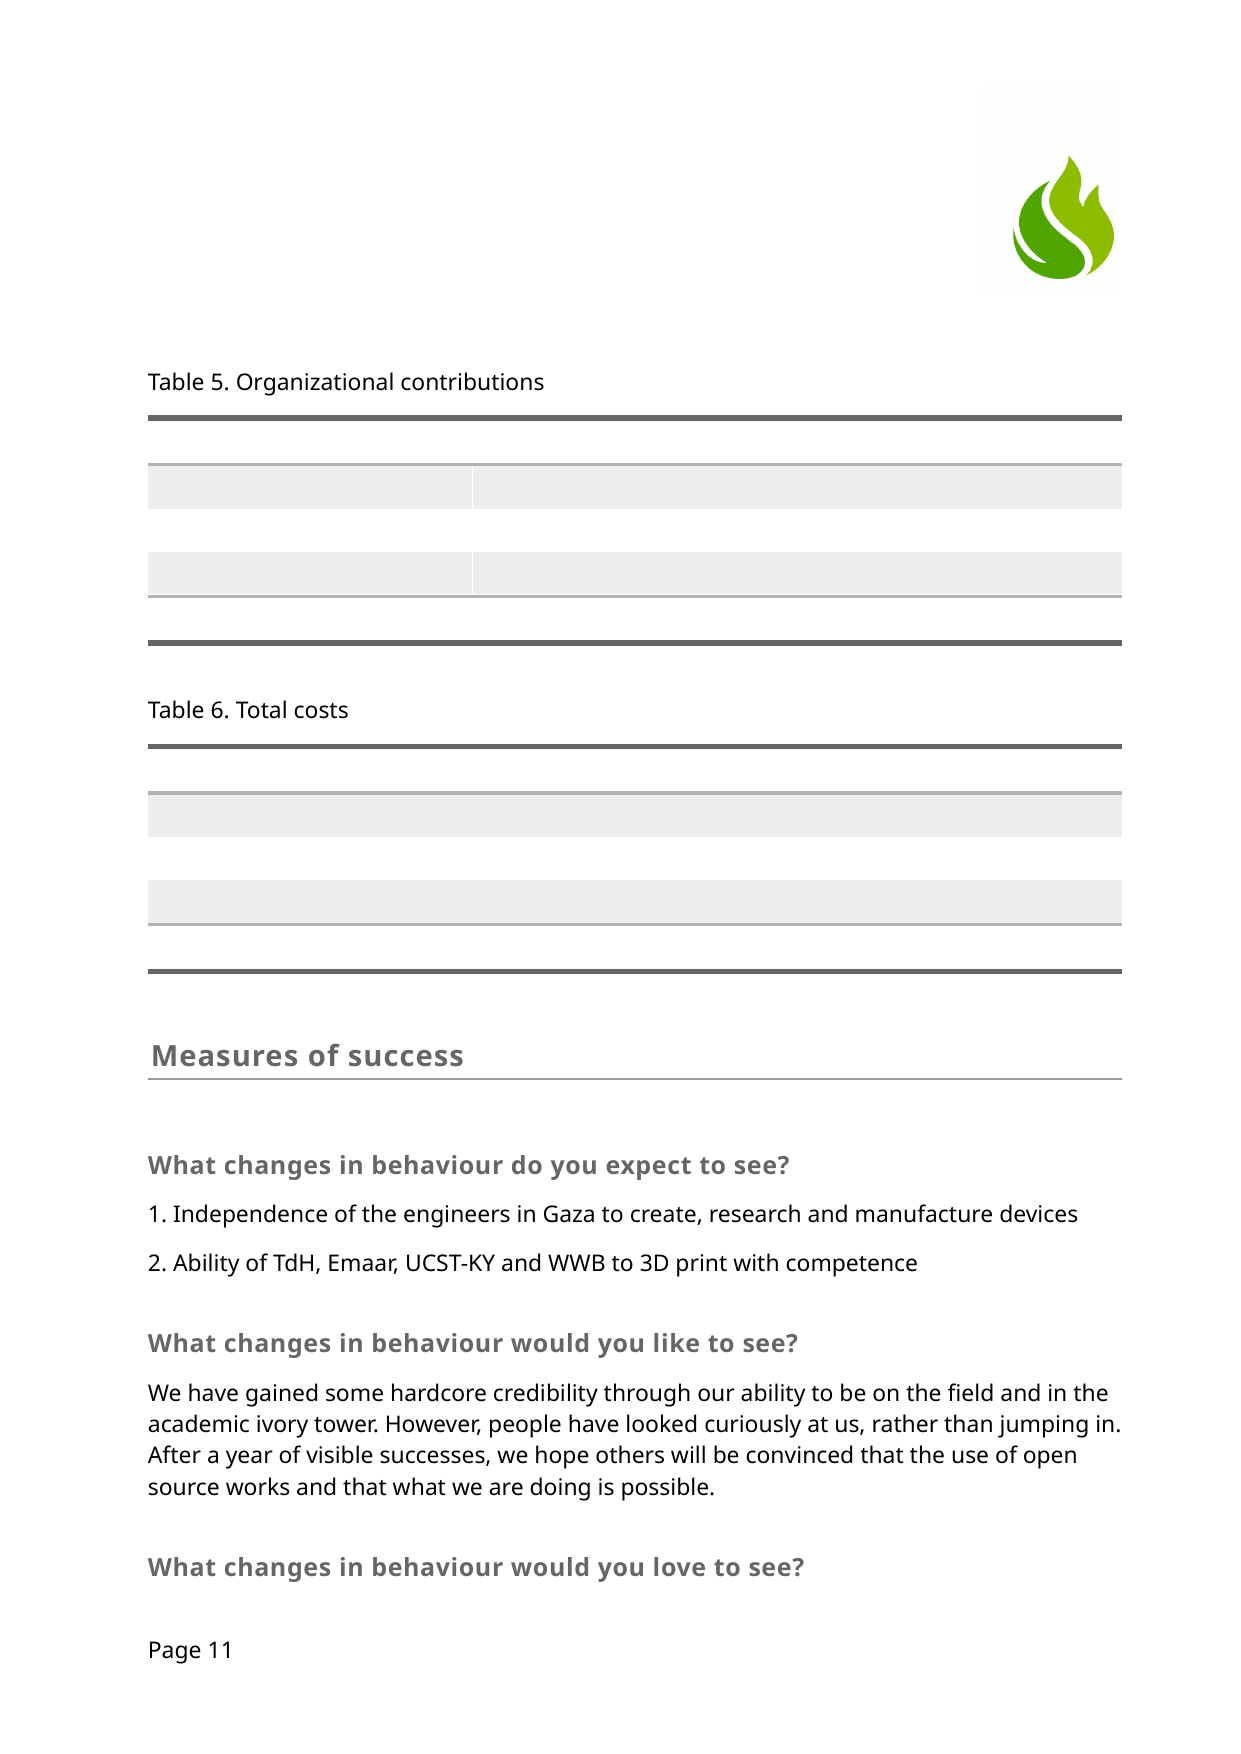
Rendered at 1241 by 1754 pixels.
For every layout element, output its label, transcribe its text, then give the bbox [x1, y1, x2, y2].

table_cell Shuttleworth Foundation [148, 552, 472, 594]
table_cell Total [148, 926, 635, 968]
subtitle Measures of success [148, 1033, 1122, 1078]
table_header Capital costs [148, 749, 635, 791]
table_header Amount [473, 421, 797, 463]
table_cell $54,992.00 [635, 926, 1122, 968]
subtitle What changes in behaviour would you love to see? [148, 1549, 1122, 1583]
table_cell Miscellaneous Costs [148, 880, 635, 923]
table_cell $3,987.00 [635, 880, 1122, 923]
table_cell $955.00 [635, 795, 1122, 837]
text Table 6. Total costs [148, 694, 1122, 726]
table_header Organization [148, 421, 472, 463]
text 1. Independence of the engineers in Gaza to create, research and manufacture devices [148, 1198, 1122, 1230]
table_cell Total [148, 598, 472, 640]
table_header $3,350.00 [635, 749, 1122, 791]
table_header Percent [797, 421, 1122, 463]
table_cell 7.89% [797, 466, 1122, 509]
picture [981, 83, 1026, 298]
table_cell Material costs [148, 795, 635, 837]
table_cell $50,027.00 [473, 552, 797, 594]
table_cell Glia Gaza [148, 466, 472, 509]
table_cell $46,700.00 [635, 837, 1122, 880]
subtitle What changes in behaviour would you like to see? [148, 1326, 1122, 1360]
table_cell $4,340.00 [473, 466, 797, 509]
table_cell $54,992.00 [473, 598, 797, 640]
table_cell $625.00 [473, 509, 797, 552]
table_cell Glia Canada [148, 509, 472, 552]
table_cell 100.00% [797, 598, 1122, 640]
table_cell 90.97% [797, 552, 1122, 594]
text We have gained some hardcore credibility through our ability to be on the field and in the academic ivory tower. However, people have looked curiously at us, rather than jumping in. After a year of visible successes, we hope others will be convinced that the use of open source works and that what we are doing is possible. [148, 1377, 1122, 1502]
subtitle What changes in behaviour do you expect to see? [148, 1147, 1122, 1181]
text 2. Ability of TdH, Emaar, UCST-KY and WWB to 3D print with competence [148, 1247, 1122, 1279]
table_cell Monthly recurring costs [148, 837, 635, 880]
text Table 5. Organizational contributions [148, 366, 1122, 398]
table_cell 1.14% [797, 509, 1122, 552]
